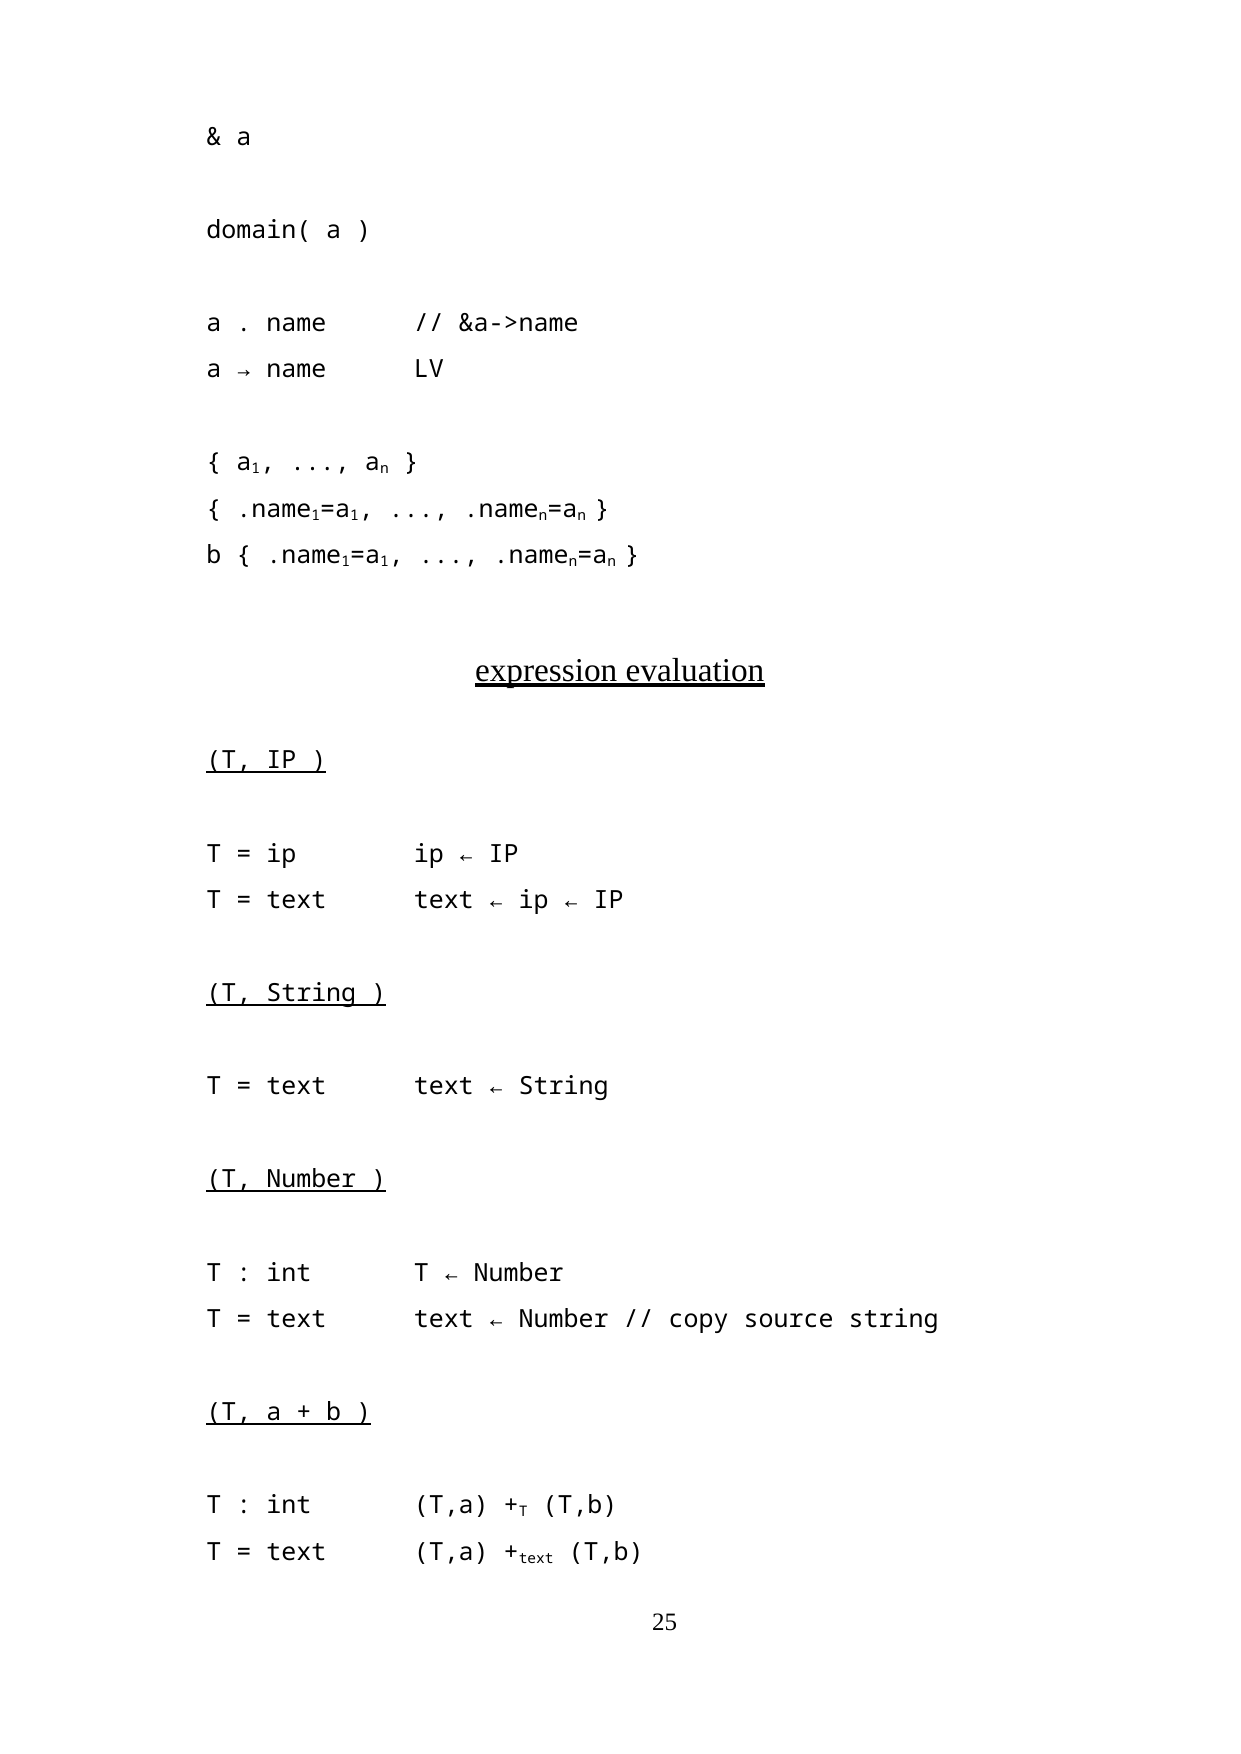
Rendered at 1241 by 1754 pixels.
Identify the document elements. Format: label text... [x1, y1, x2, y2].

text T : int T ← Number [118, 1254, 1122, 1288]
text & a [118, 118, 1122, 152]
text { .name1=a1, ..., .namen=an } [118, 491, 1122, 525]
text a → name LV [118, 351, 1122, 385]
text T = text text ← String [118, 1068, 1122, 1102]
text T = ip ip ← IP [118, 835, 1122, 869]
text T = text text ← Number // copy source string [118, 1301, 1122, 1335]
text (T, IP ) [118, 742, 1122, 776]
text { a1, ..., an } [118, 444, 1122, 478]
text b { .name1=a1, ..., .namen=an } [118, 537, 1122, 571]
text domain( a ) [118, 211, 1122, 245]
text (T, a + b ) [118, 1394, 1122, 1428]
text (T, String ) [118, 975, 1122, 1009]
text T = text text ← ip ← IP [118, 882, 1122, 916]
text T = text (T,a) +text (T,b) [118, 1534, 1122, 1568]
text T : int (T,a) +T (T,b) [118, 1487, 1122, 1521]
subtitle expression evaluation [117, 650, 1122, 688]
text a . name // &a->name [118, 304, 1122, 338]
text (T, Number ) [118, 1161, 1122, 1195]
